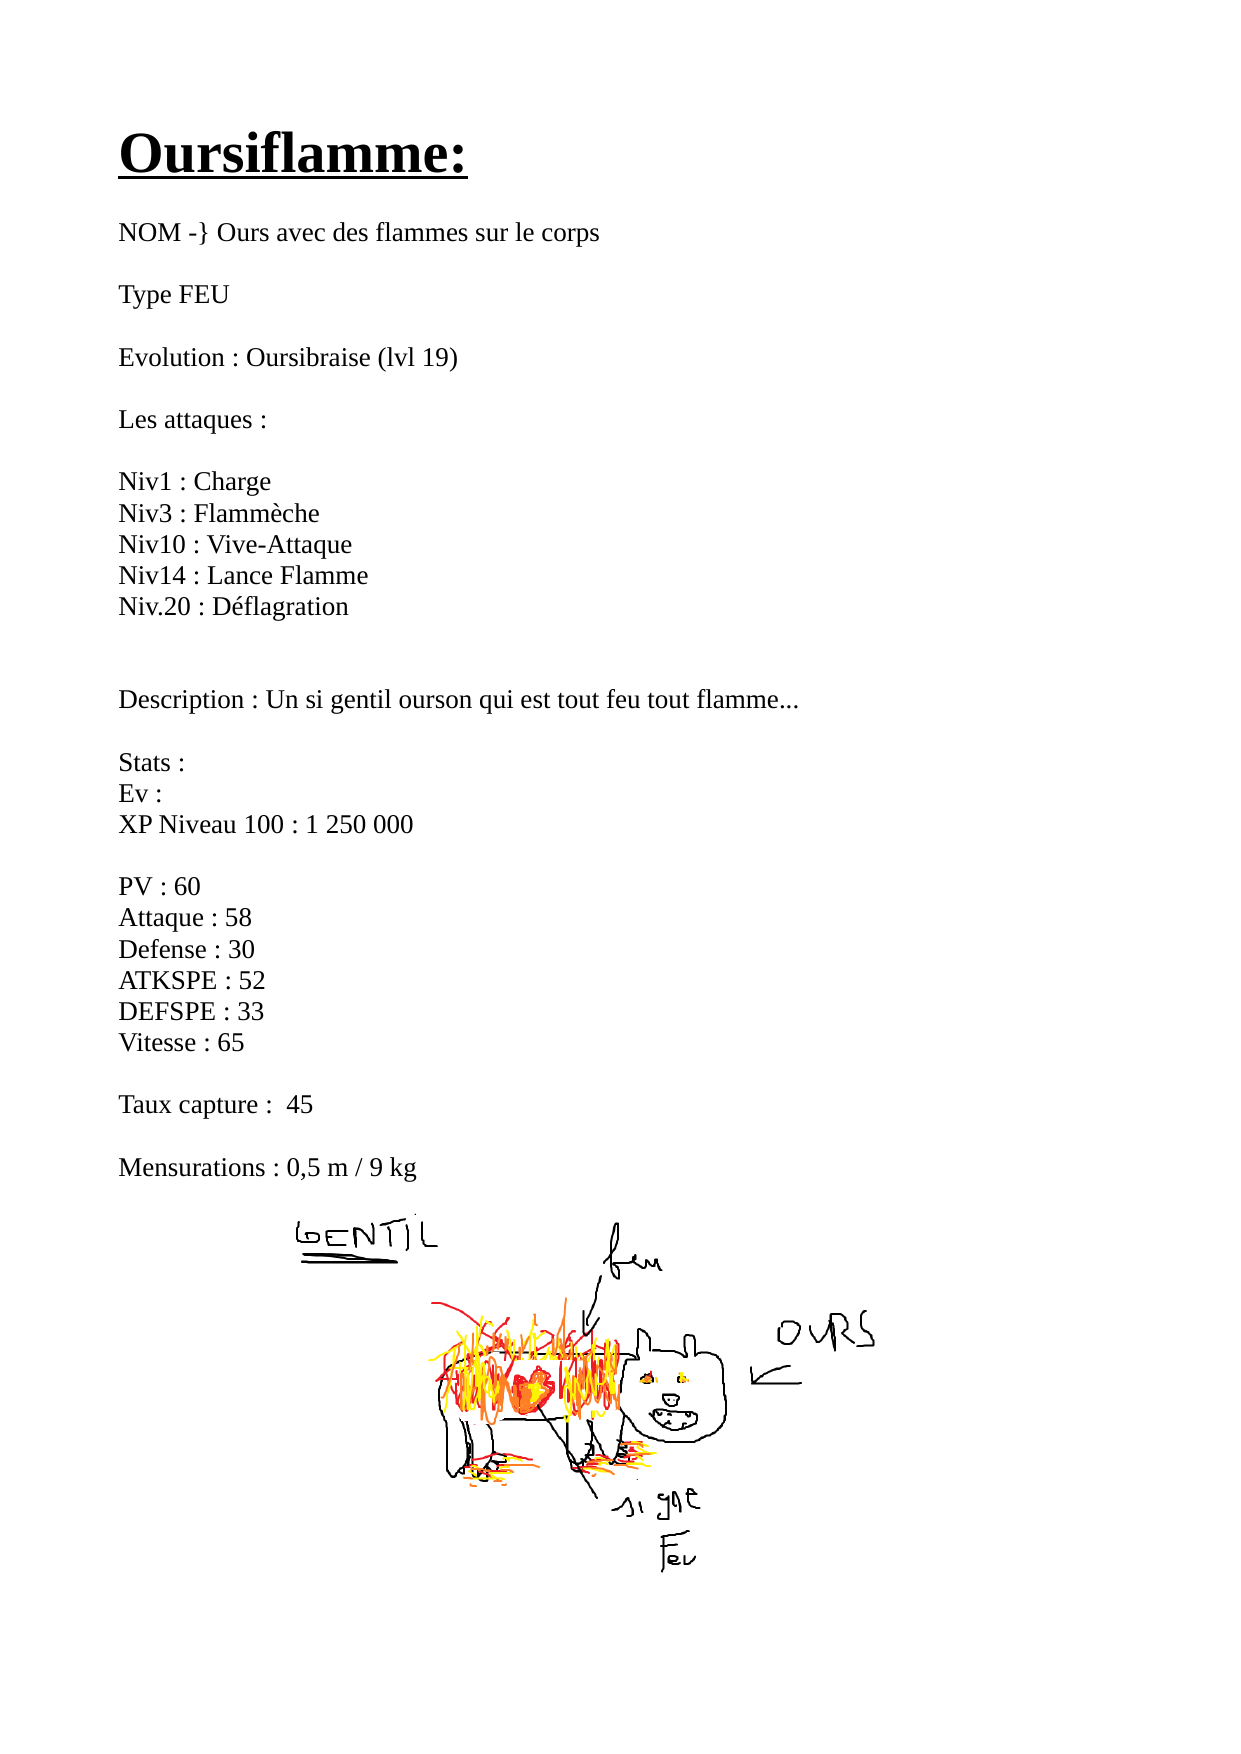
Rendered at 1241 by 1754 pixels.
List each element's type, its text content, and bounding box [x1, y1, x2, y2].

text Mensurations : 0,5 m / 9 kg [118, 1151, 1122, 1182]
text Defense : 30 [118, 933, 1122, 964]
text Attaque : 58 [118, 902, 1122, 933]
text Niv.20 : Déflagration [118, 590, 1122, 621]
text Taux capture : 45 [118, 1088, 1122, 1119]
text Vitesse : 65 [118, 1026, 1122, 1057]
text ATKSPE : 52 [118, 964, 1122, 995]
text Ev : [118, 777, 1122, 808]
text XP Niveau 100 : 1 250 000 [118, 808, 1122, 839]
text Oursiflamme: [118, 118, 1122, 185]
text Description : Un si gentil ourson qui est tout feu tout flamme... [118, 683, 1122, 715]
text Niv3 : Flammèche [118, 497, 1122, 528]
text DEFSPE : 33 [118, 995, 1122, 1026]
picture [283, 1205, 957, 1584]
text NOM -} Ours avec des flammes sur le corps [118, 216, 1122, 247]
text Niv10 : Vive-Attaque [118, 528, 1122, 559]
text Stats : [118, 746, 1122, 777]
text Evolution : Oursibraise (lvl 19) [118, 341, 1122, 372]
text Les attaques : [118, 403, 1122, 434]
text PV : 60 [118, 870, 1122, 902]
text Niv1 : Charge [118, 466, 1122, 497]
text Type FEU [118, 279, 1122, 310]
text Niv14 : Lance Flamme [118, 559, 1122, 590]
